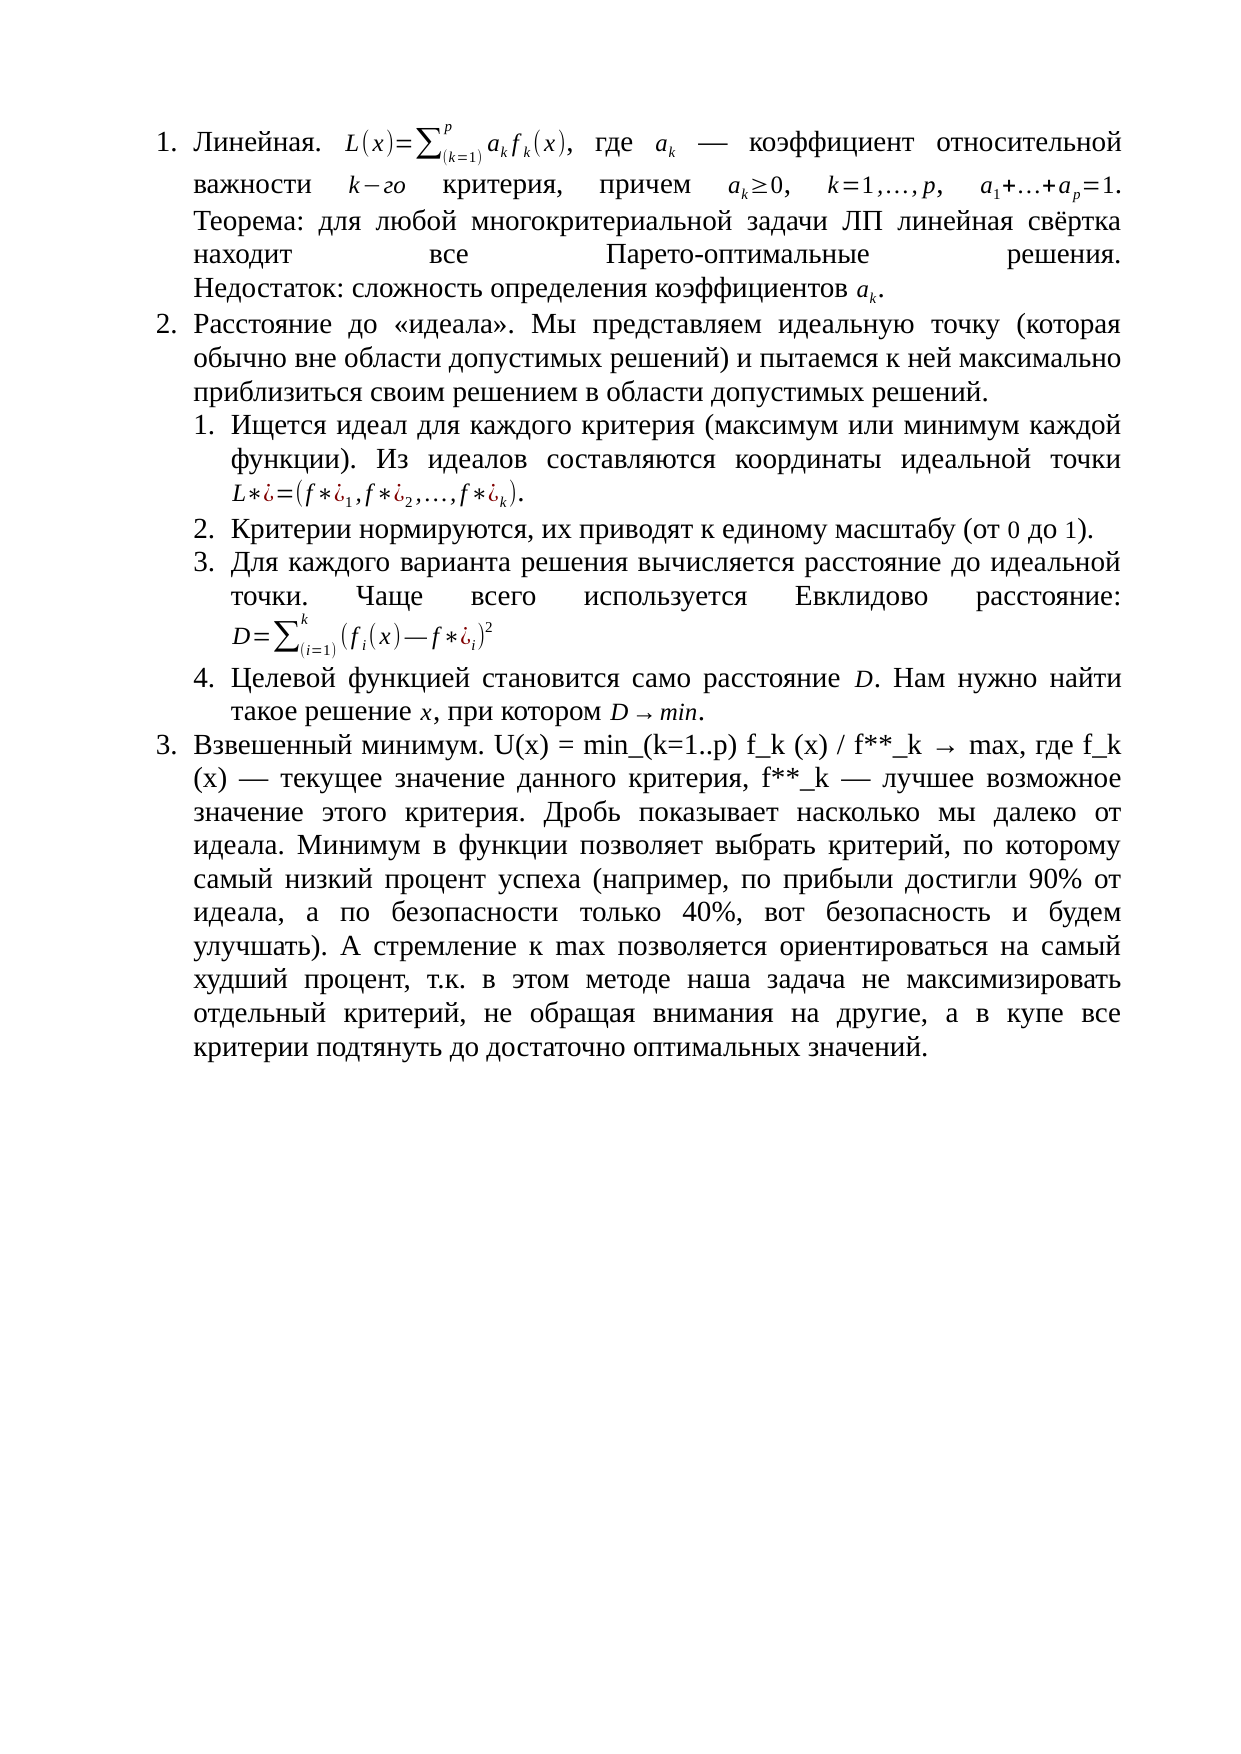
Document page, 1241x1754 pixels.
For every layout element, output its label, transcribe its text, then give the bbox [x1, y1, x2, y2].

list Расстояние до «идеала». Мы представляем идеальную точку (которая обычно вне области допустимых решений) и пытаемся к ней максимально приблизиться своим решением в области допустимых решений. [156, 307, 1122, 407]
list Взвешенный минимум. U(x) = min_(k=1..p) f_k (x) / f**_k → max, где f_k (x) — текущее значение данного критерия, f**_k — лучшее возможное значение этого критерия. Дробь показывает насколько мы далеко от идеала. Минимум в функции позволяет выбрать критерий, по которому самый низкий процент успеха (например, по прибыли достигли 90% от идеала, а по безопасности только 40%, вот безопасность и будем улучшать). А стремление к max позволяется ориентироваться на самый худший процент, т.к. в этом методе наша задача не максимизировать отдельный критерий, не обращая внимания на другие, а в купе все критерии подтянуть до достаточно оптимальных значений. [156, 727, 1122, 1062]
list Для каждого варианта решения вычисляется расстояние до идеальной точки. Чаще всего используется Евклидово расстояние: [193, 544, 1122, 660]
list Критерии нормируются, их приводят к единому масштабу (от до ). [193, 511, 1122, 544]
list Целевой функцией становится само расстояние . Нам нужно найти такое решение , при котором . [193, 660, 1122, 727]
list Ищется идеал для каждого критерия (максимум или минимум каждой функции). Из идеалов составляются координаты идеальной точки . [193, 407, 1122, 511]
list Линейная. , где — коэффициент относительной важности критерия, причем , , . Теорема: для любой многокритериальной задачи ЛП линейная свёртка находит все Парето-оптимальные решения. Недостаток: сложность определения коэффициентов . [156, 118, 1122, 307]
